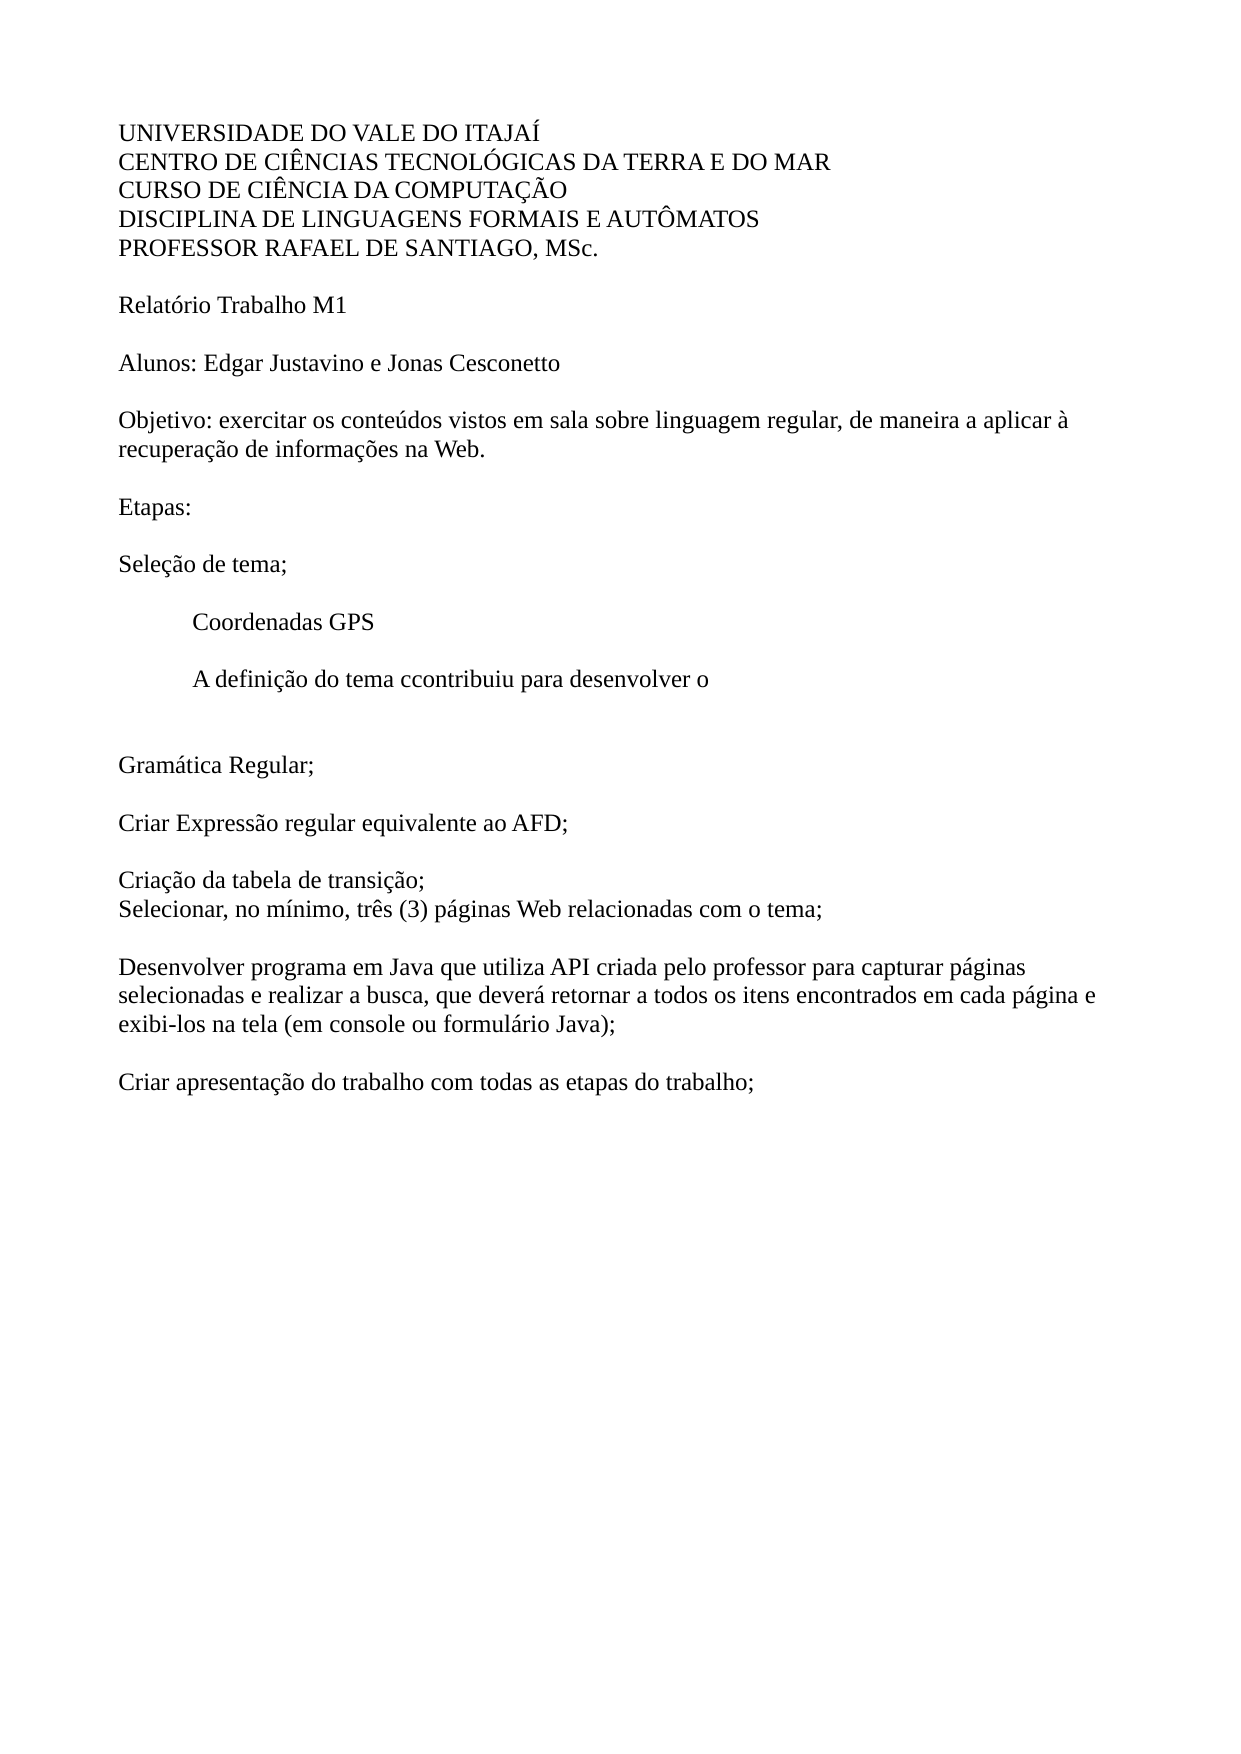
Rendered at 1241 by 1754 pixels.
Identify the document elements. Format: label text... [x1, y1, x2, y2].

list Seleção de tema; [118, 549, 1122, 578]
list Desenvolver programa em Java que utiliza API criada pelo professor para capturar páginas selecionadas e realizar a busca, que deverá retornar a todos os itens encontrados em cada página e exibi-los na tela (em console ou formulário Java); [118, 952, 1122, 1038]
text DISCIPLINA DE LINGUAGENS FORMAIS E AUTÔMATOS [118, 204, 1122, 233]
list Criação da tabela de transição; [118, 866, 1122, 894]
text Relatório Trabalho M1 [118, 291, 1122, 319]
text CURSO DE CIÊNCIA DA COMPUTAÇÃO [118, 176, 1122, 204]
text PROFESSOR RAFAEL DE SANTIAGO, MSc. [118, 233, 1122, 262]
text Coordenadas GPS A definição do tema ccontribuiu para desenvolver o [118, 607, 1122, 693]
text Objetivo: exercitar os conteúdos vistos em sala sobre linguagem regular, de maneira a aplicar à recuperação de informações na Web. [118, 406, 1122, 463]
text UNIVERSIDADE DO VALE DO ITAJAÍ [118, 118, 1122, 147]
text CENTRO DE CIÊNCIAS TECNOLÓGICAS DA TERRA E DO MAR [118, 147, 1122, 176]
list Criar Expressão regular equivalente ao AFD; [118, 808, 1122, 837]
text Etapas: [118, 492, 1122, 521]
text Alunos: Edgar Justavino e Jonas Cesconetto [118, 348, 1122, 377]
list Criar apresentação do trabalho com todas as etapas do trabalho; [118, 1067, 1122, 1096]
list Selecionar, no mínimo, três (3) páginas Web relacionadas com o tema; [118, 894, 1122, 923]
list Gramática Regular; [118, 751, 1122, 779]
